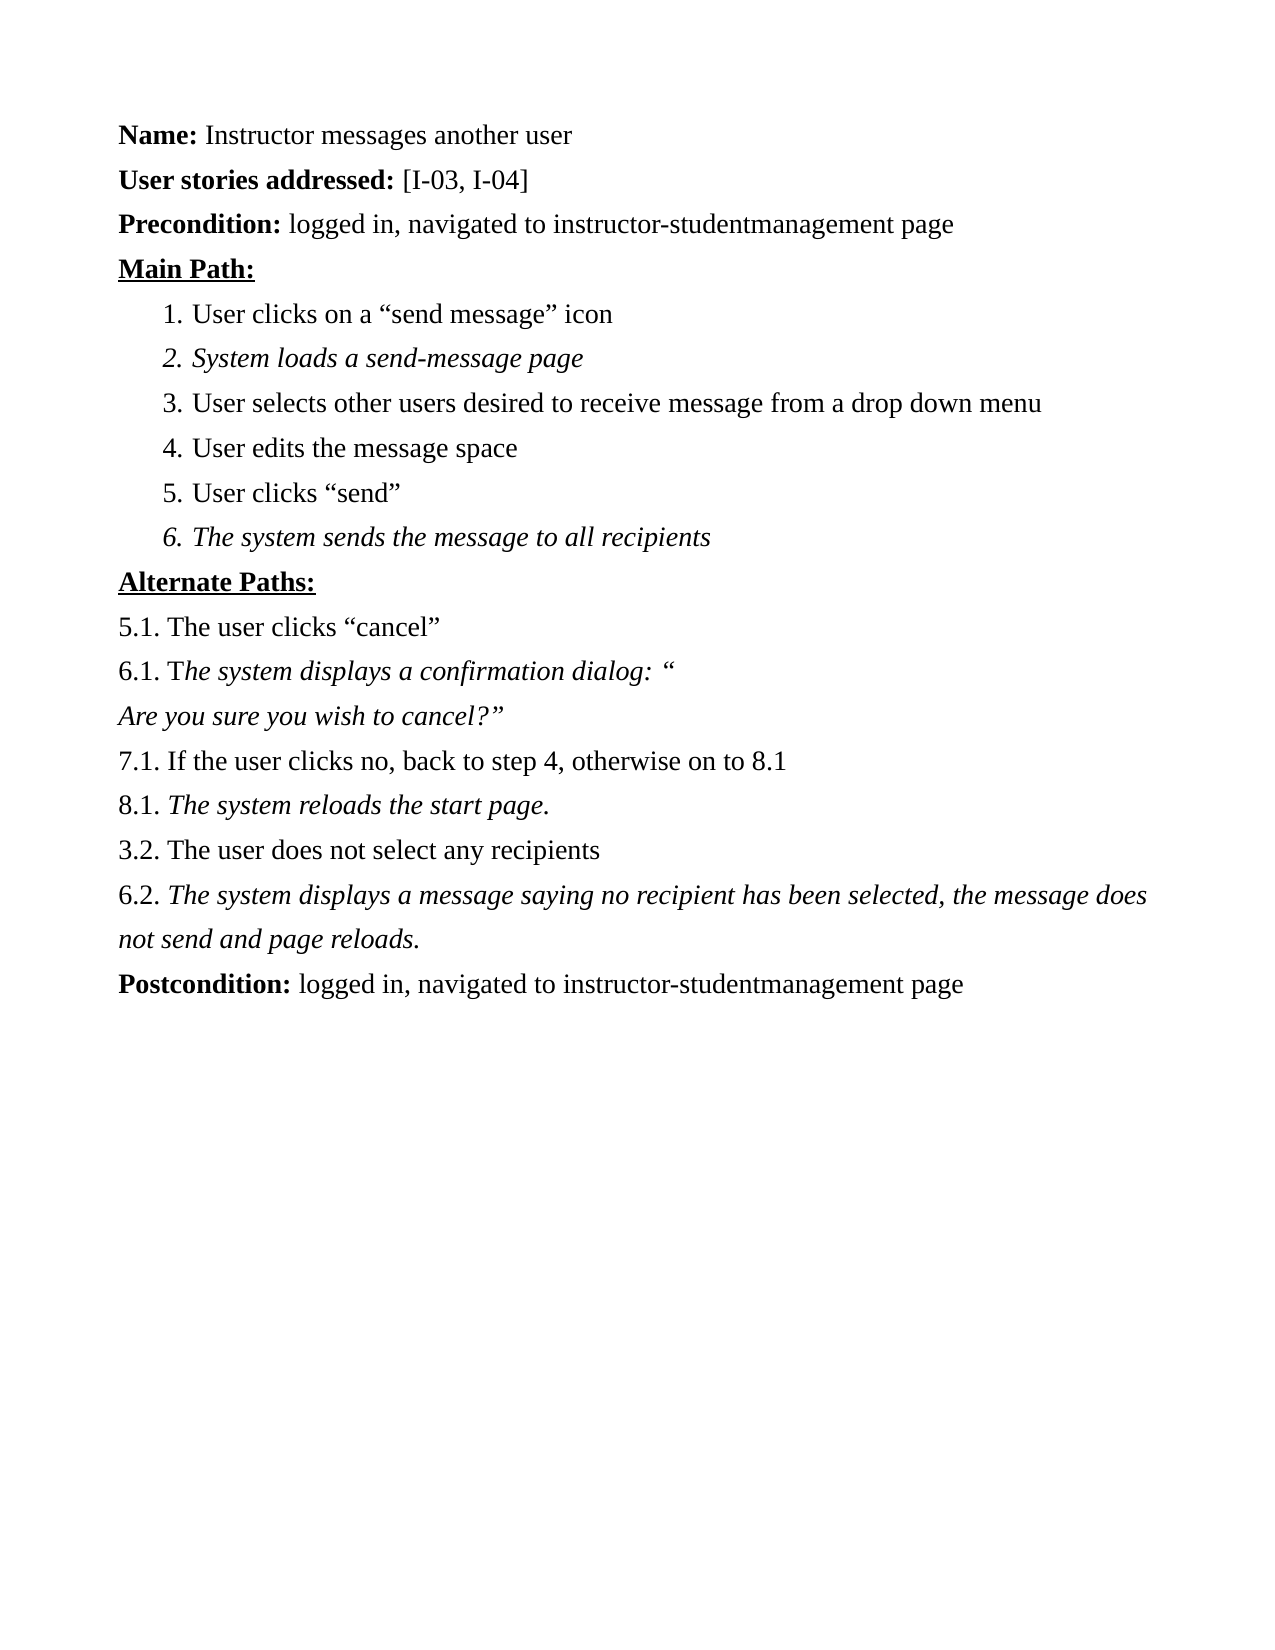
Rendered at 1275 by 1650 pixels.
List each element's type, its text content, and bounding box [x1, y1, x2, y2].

list User selects other users desired to receive message from a drop down menu [162, 386, 1157, 419]
list System loads a send-message page [162, 342, 1157, 374]
text User stories addressed: [I-03, I-04] [118, 163, 1157, 195]
text 8.1. The system reloads the start page. [118, 788, 1157, 821]
text 6.1. The system displays a confirmation dialog: “ [118, 654, 1157, 687]
text Precondition: logged in, navigated to instructor-studentmanagement page [118, 207, 1157, 240]
text 3.2. The user does not select any recipients [118, 833, 1157, 866]
text 6.2. The system displays a message saying no recipient has been selected, the message does not send and page reloads. [118, 878, 1157, 955]
list User clicks “send” [162, 476, 1157, 508]
text Name: Instructor messages another user [118, 118, 1157, 151]
text Alternate Paths: [118, 565, 1157, 597]
text Are you sure you wish to cancel?” [118, 699, 1157, 731]
text 7.1. If the user clicks no, back to step 4, otherwise on to 8.1 [118, 744, 1157, 776]
text Main Path: [118, 252, 1157, 284]
text 5.1. The user clicks “cancel” [118, 610, 1157, 642]
list User edits the message space [162, 431, 1157, 463]
text Postcondition: logged in, navigated to instructor-studentmanagement page [118, 967, 1157, 999]
list User clicks on a “send message” icon [162, 297, 1157, 329]
list The system sends the message to all recipients [162, 520, 1157, 553]
